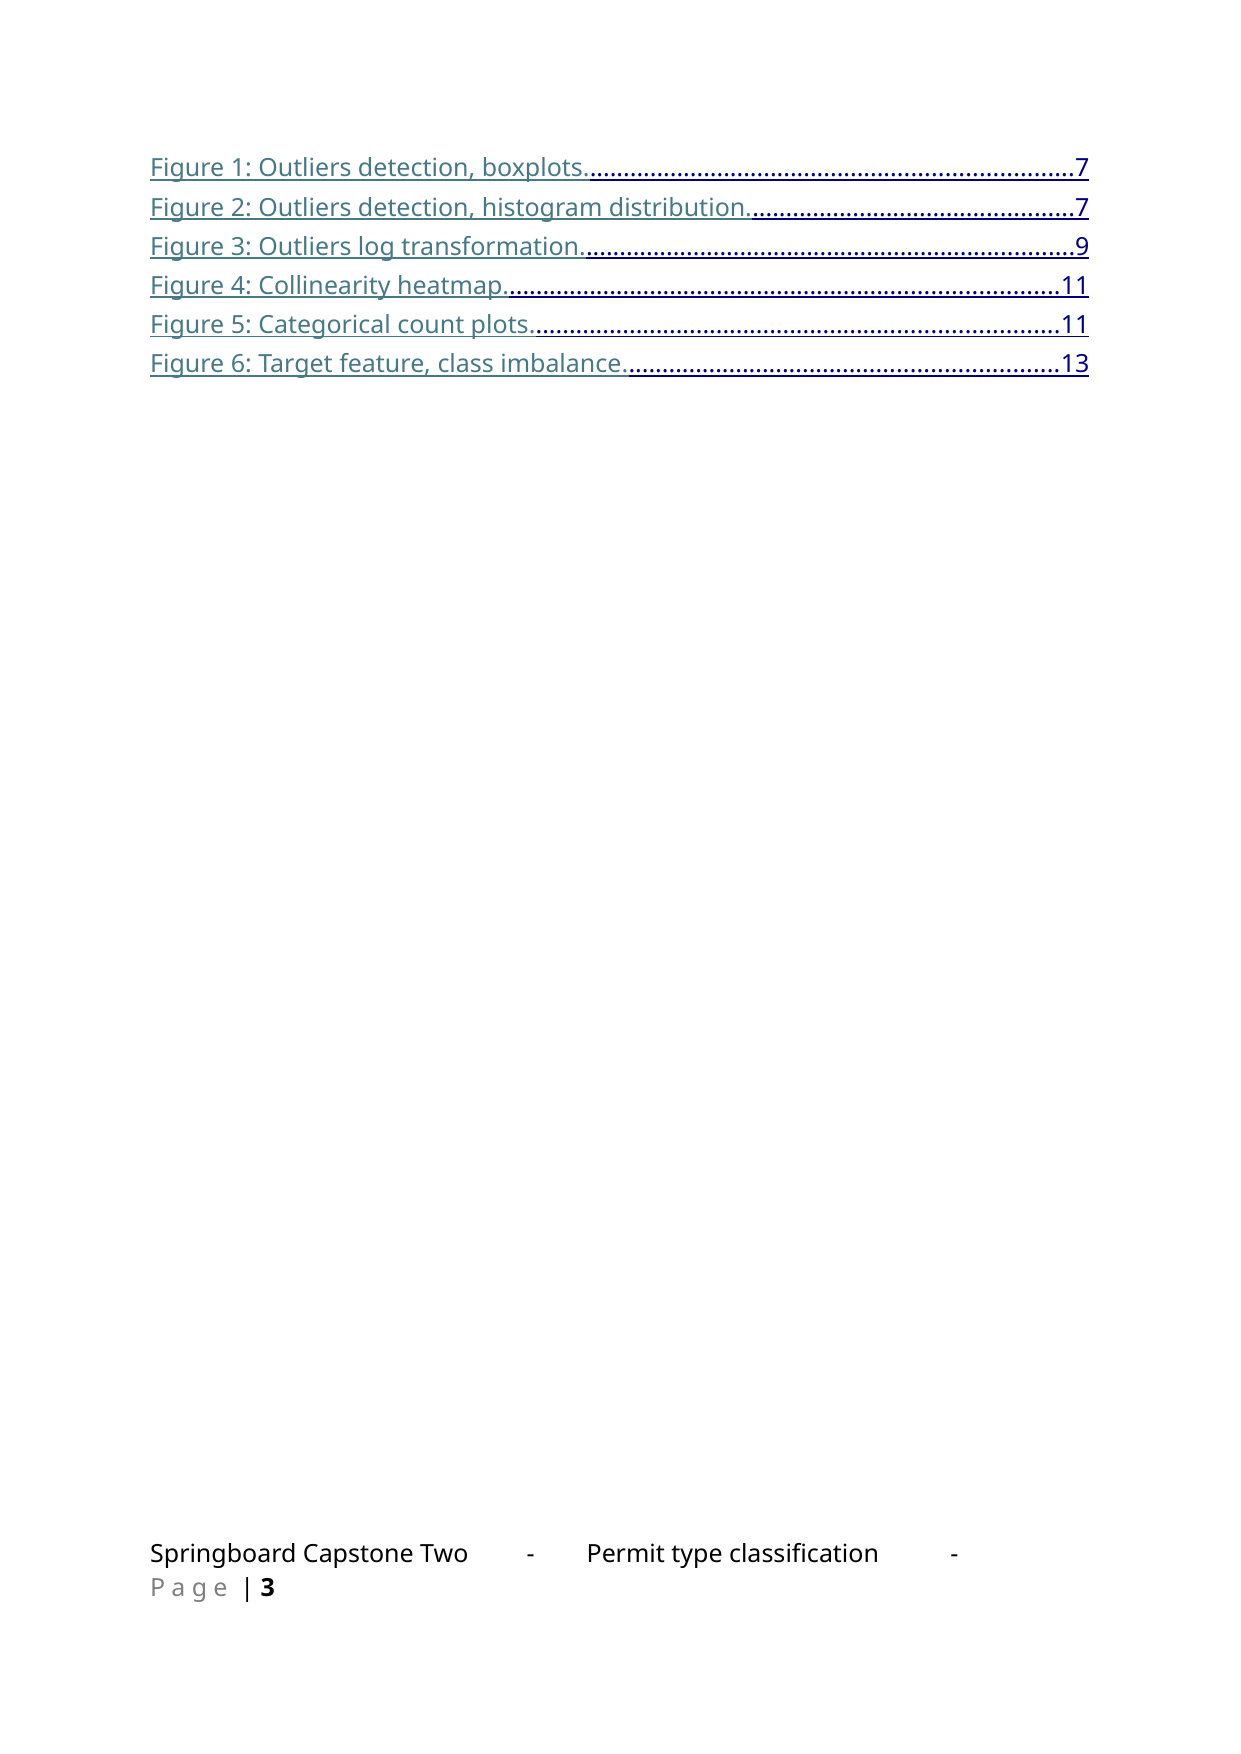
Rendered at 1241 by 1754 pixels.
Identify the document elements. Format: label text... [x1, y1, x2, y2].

text Figure 3: Outliers log transformation. 9 [150, 228, 1090, 262]
text Figure 6: Target feature, class imbalance. 13 [150, 346, 1090, 380]
text Figure 1: Outliers detection, boxplots. 7 [150, 150, 1090, 184]
text Figure 4: Collinearity heatmap. 11 [150, 267, 1090, 302]
text Figure 5: Categorical count plots. 11 [150, 307, 1090, 341]
text Figure 2: Outliers detection, histogram distribution. 7 [150, 189, 1090, 223]
